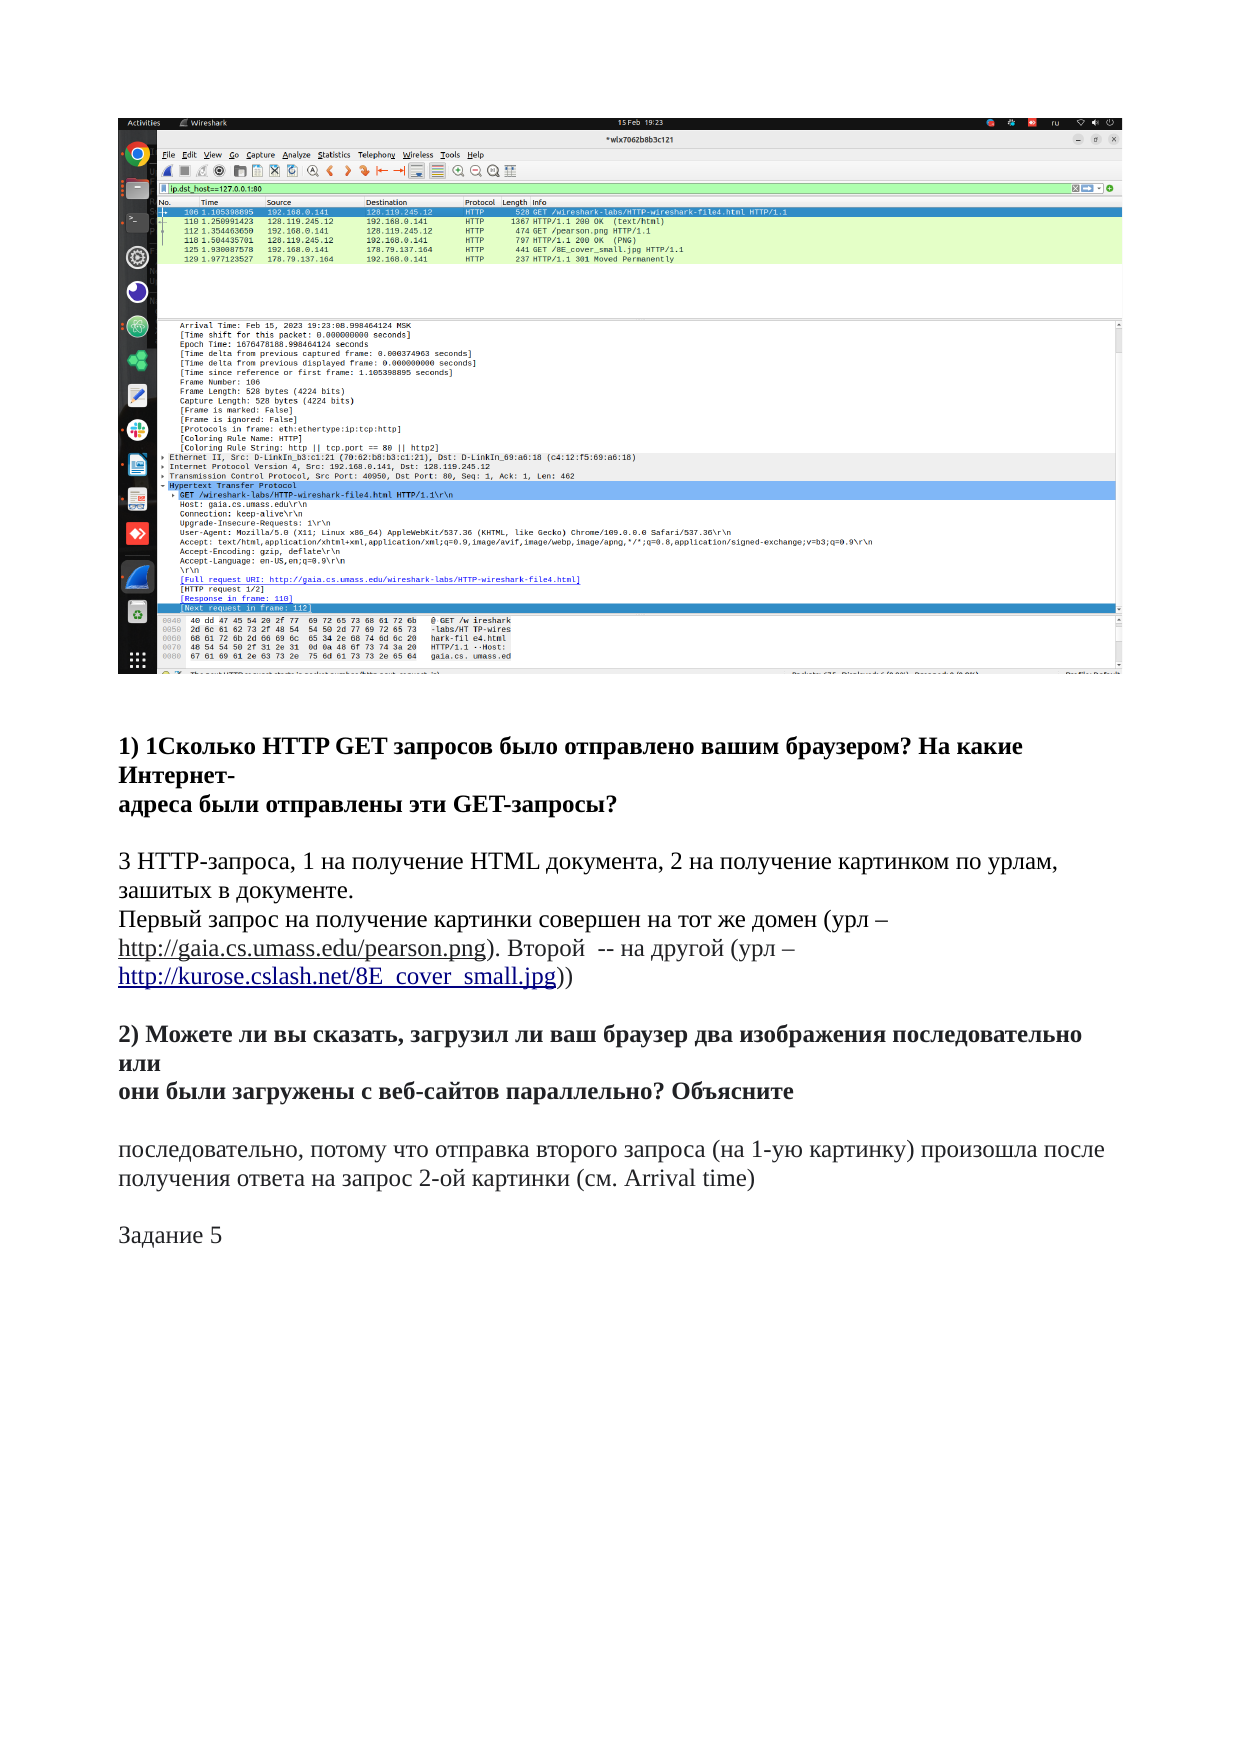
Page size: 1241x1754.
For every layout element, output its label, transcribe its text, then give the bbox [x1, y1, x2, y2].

text адреса были отправлены эти GET-запросы? [118, 789, 1122, 818]
text 2) Можете ли вы сказать, загрузил ли ваш браузер два изображения последовательно или [118, 1019, 1122, 1076]
text они были загружены с веб-сайтов параллельно? Объясните [118, 1076, 1122, 1105]
picture [118, 118, 1123, 674]
text 1) 1Сколько HTTP GET запросов было отправлено вашим браузером? На какие Интернет- [118, 731, 1122, 789]
text 3 HTTP-запроса, 1 на получение HTML документа, 2 на получение картинком по урлам, зашитых в документе. [118, 846, 1122, 904]
text Задание 5 [118, 1220, 1122, 1249]
text последовательно, потому что отправка второго запроса (на 1-ую картинку) произошла после получения ответа на запрос 2-ой картинки (см. Arrival time) [118, 1134, 1122, 1191]
text Первый запрос на получение картинки совершен на тот же домен (урл – http://gaia.cs.umass.edu/pearson.png). Второй -- на другой (урл – http://kurose.cslash.net/8E_cover_small.jpg)) [118, 904, 1122, 990]
